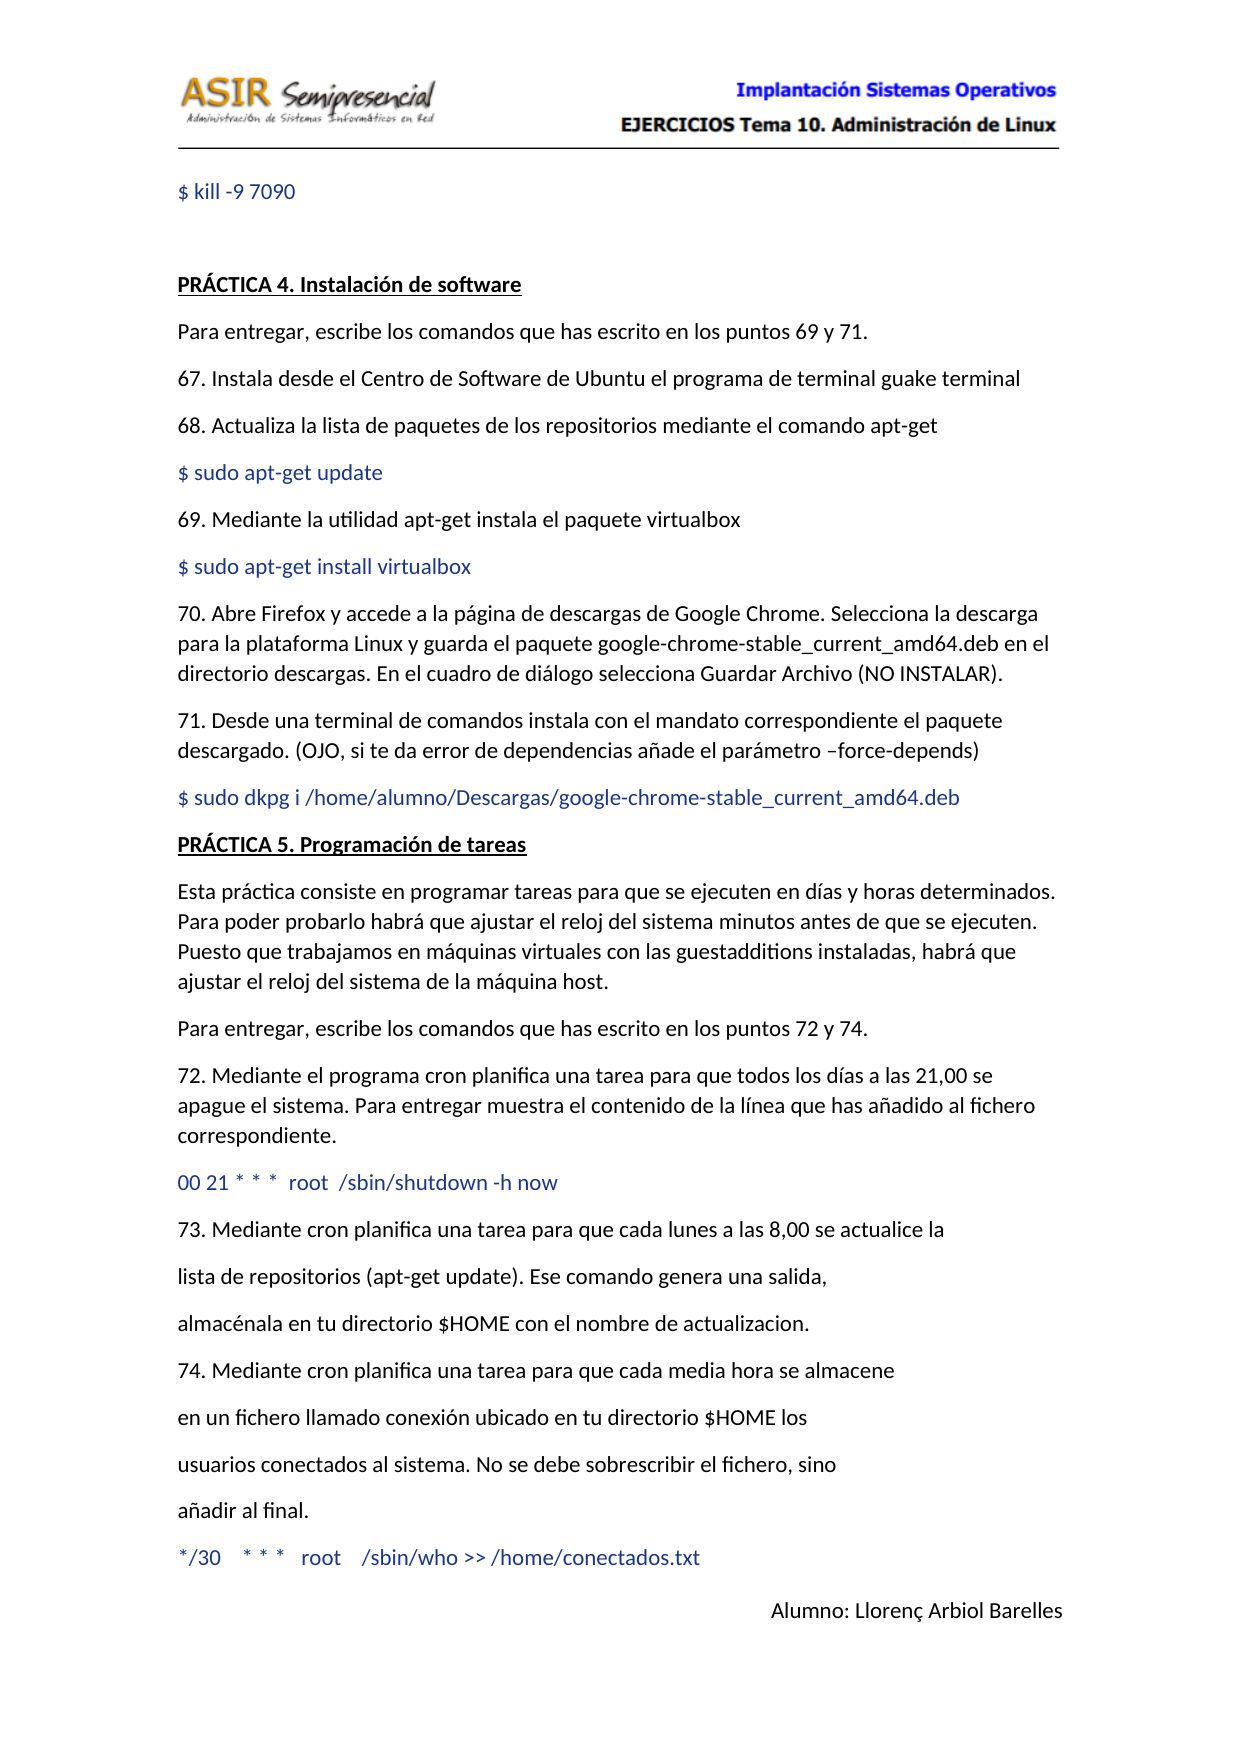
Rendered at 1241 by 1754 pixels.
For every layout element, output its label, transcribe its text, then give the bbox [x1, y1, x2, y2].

text $ sudo apt-get update [177, 458, 1063, 486]
text Esta práctica consiste en programar tareas para que se ejecuten en días y horas determinados. Para poder probarlo habrá que ajustar el reloj del sistema minutos antes de que se ejecuten. Puesto que trabajamos en máquinas virtuales con las guestadditions instaladas, habrá que ajustar el reloj del sistema de la máquina host. [177, 877, 1063, 996]
text 68. Actualiza la lista de paquetes de los repositorios mediante el comando apt-get [177, 411, 1063, 439]
text usuarios conectados al sistema. No se debe sobrescribir el fichero, sino [177, 1450, 1063, 1478]
text $ sudo dkpg i /home/alumno/Descargas/google-chrome-stable_current_amd64.deb [177, 783, 1063, 811]
text 67. Instala desde el Centro de Software de Ubuntu el programa de terminal guake terminal [177, 364, 1063, 392]
text 71. Desde una terminal de comandos instala con el mandato correspondiente el paquete descargado. (OJO, si te da error de dependencias añade el parámetro –force-depends) [177, 706, 1063, 764]
text almacénala en tu directorio $HOME con el nombre de actualizacion. [177, 1309, 1063, 1337]
text en un fichero llamado conexión ubicado en tu directorio $HOME los [177, 1403, 1063, 1431]
text 69. Mediante la utilidad apt-get instala el paquete virtualbox [177, 505, 1063, 533]
picture [177, 73, 1063, 149]
text 72. Mediante el programa cron planifica una tarea para que todos los días a las 21,00 se apague el sistema. Para entregar muestra el contenido de la línea que has añadido al fichero correspondiente. [177, 1061, 1063, 1150]
text 00 21 * * * root /sbin/shutdown -h now [177, 1168, 1063, 1197]
text lista de repositorios (apt-get update). Ese comando genera una salida, [177, 1262, 1063, 1290]
text $ sudo apt-get install virtualbox [177, 552, 1063, 580]
text añadir al final. [177, 1497, 1063, 1525]
text Para entregar, escribe los comandos que has escrito en los puntos 72 y 74. [177, 1014, 1063, 1042]
text */30 * * * root /sbin/who >> /home/conectados.txt [177, 1543, 1063, 1572]
text Para entregar, escribe los comandos que has escrito en los puntos 69 y 71. [177, 317, 1063, 346]
text 73. Mediante cron planifica una tarea para que cada lunes a las 8,00 se actualice la [177, 1215, 1063, 1243]
text 74. Mediante cron planifica una tarea para que cada media hora se almacene [177, 1356, 1063, 1384]
text PRÁCTICA 5. Programación de tareas [177, 830, 1063, 858]
text $ kill -9 7090 [177, 177, 1063, 205]
text 70. Abre Firefox y accede a la página de descargas de Google Chrome. Selecciona la descarga para la plataforma Linux y guarda el paquete google-chrome-stable_current_amd64.deb en el directorio descargas. En el cuadro de diálogo selecciona Guardar Archivo (NO INSTALAR). [177, 599, 1063, 687]
text PRÁCTICA 4. Instalación de software [177, 271, 1063, 299]
